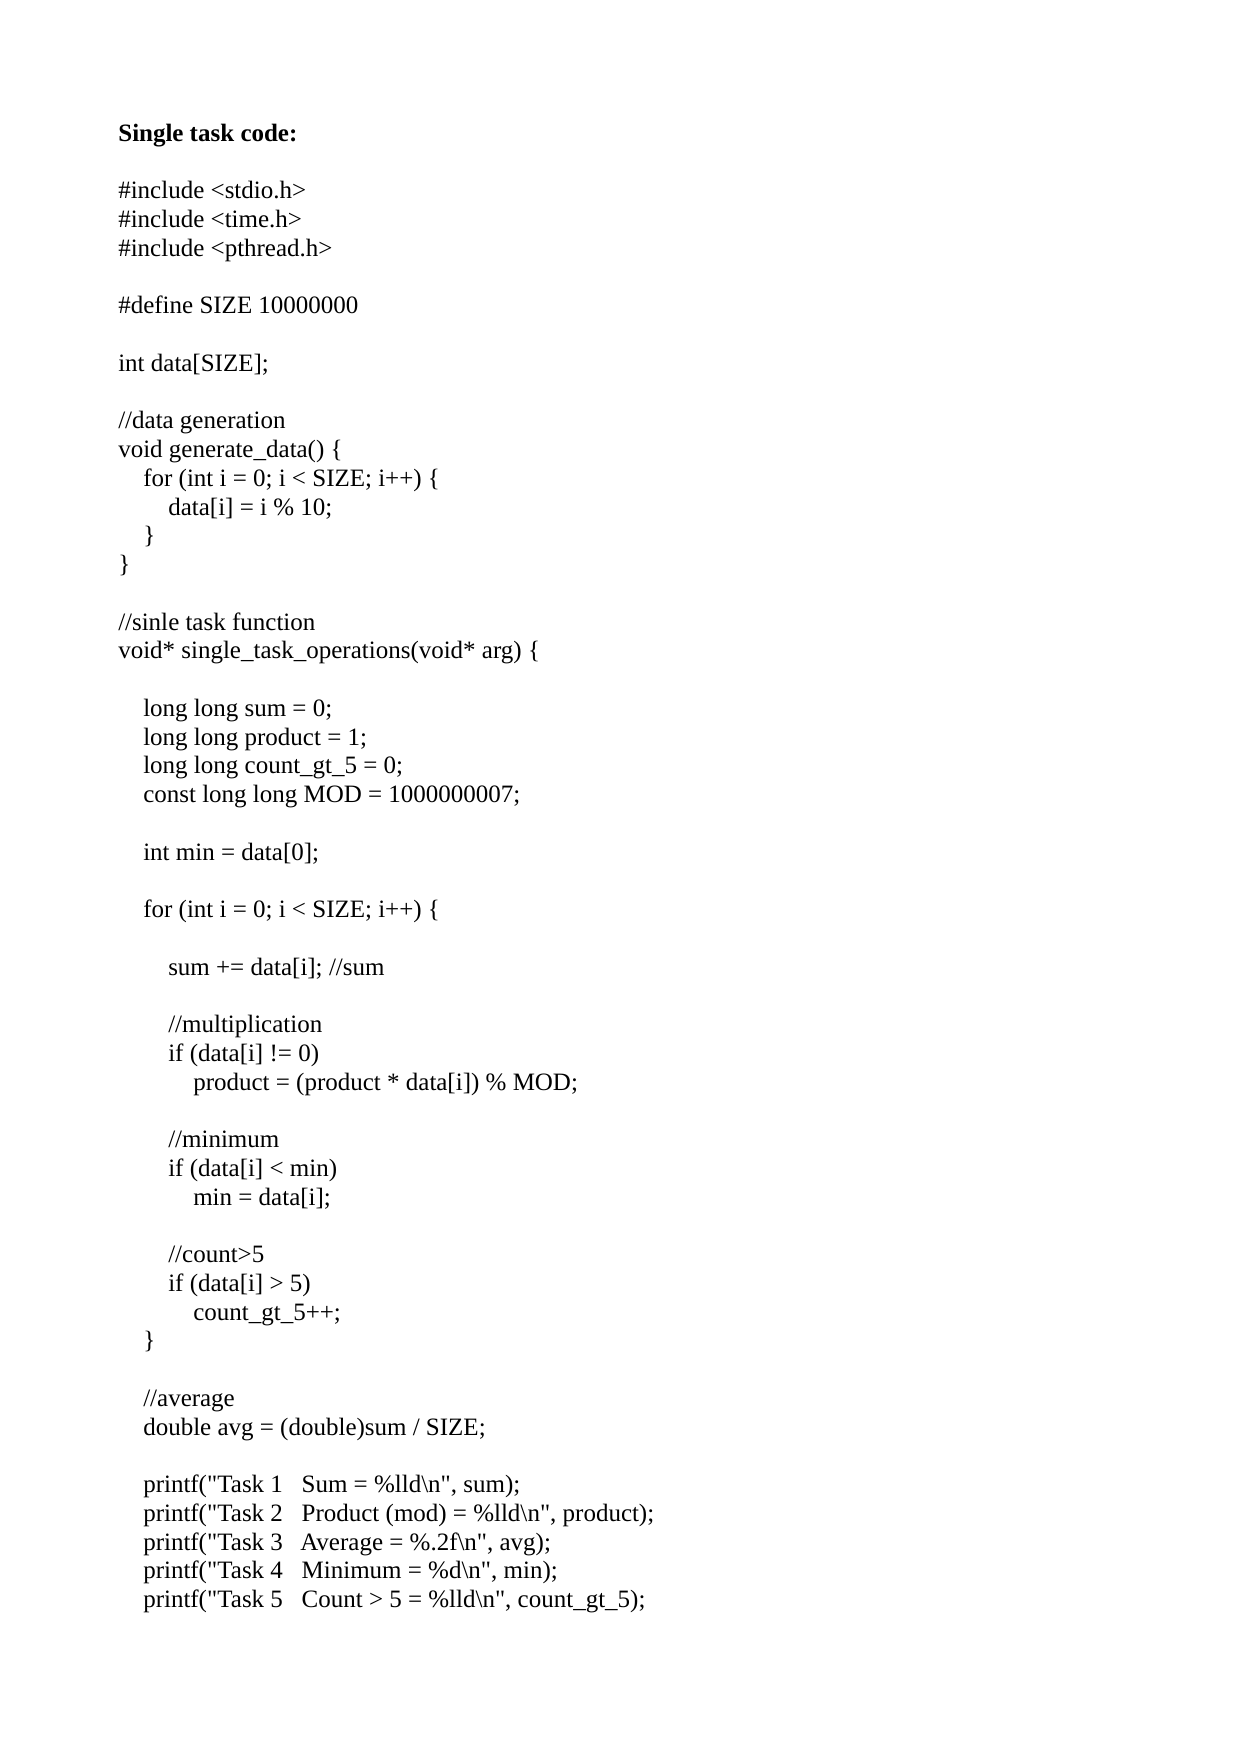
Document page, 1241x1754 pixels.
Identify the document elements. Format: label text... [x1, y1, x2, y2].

text Single task code: [118, 118, 1122, 147]
text long long count_gt_5 = 0; [118, 751, 1122, 779]
text //average [118, 1383, 1122, 1412]
text printf("Task 3 Average = %.2f\n", avg); [118, 1527, 1122, 1556]
text double avg = (double)sum / SIZE; [118, 1412, 1122, 1441]
text count_gt_5++; [118, 1297, 1122, 1326]
text data[i] = i % 10; [118, 492, 1122, 521]
text min = data[i]; [118, 1182, 1122, 1211]
text } [118, 549, 1122, 578]
text if (data[i] != 0) [118, 1038, 1122, 1067]
text } [118, 1326, 1122, 1354]
text printf("Task 2 Product (mod) = %lld\n", product); [118, 1498, 1122, 1527]
text printf("Task 5 Count > 5 = %lld\n", count_gt_5); [118, 1584, 1122, 1613]
text printf("Task 1 Sum = %lld\n", sum); [118, 1469, 1122, 1498]
text printf("Task 4 Minimum = %d\n", min); [118, 1556, 1122, 1584]
text //count>5 [118, 1239, 1122, 1268]
text void* single_task_operations(void* arg) { [118, 636, 1122, 664]
text void generate_data() { [118, 434, 1122, 463]
text long long sum = 0; [118, 693, 1122, 722]
text long long product = 1; [118, 722, 1122, 751]
text if (data[i] > 5) [118, 1268, 1122, 1297]
text //minimum [118, 1124, 1122, 1153]
text for (int i = 0; i < SIZE; i++) { [118, 463, 1122, 492]
text const long long MOD = 1000000007; [118, 779, 1122, 808]
text //multiplication [118, 1009, 1122, 1038]
text sum += data[i]; //sum [118, 952, 1122, 981]
text //sinle task function [118, 607, 1122, 636]
text //data generation [118, 406, 1122, 434]
text #include <time.h> [118, 204, 1122, 233]
text int min = data[0]; [118, 837, 1122, 866]
text } [118, 521, 1122, 549]
text product = (product * data[i]) % MOD; [118, 1067, 1122, 1096]
text for (int i = 0; i < SIZE; i++) { [118, 894, 1122, 923]
text #include <pthread.h> [118, 233, 1122, 262]
text #include <stdio.h> [118, 176, 1122, 204]
text int data[SIZE]; [118, 348, 1122, 377]
text if (data[i] < min) [118, 1153, 1122, 1182]
text #define SIZE 10000000 [118, 291, 1122, 319]
